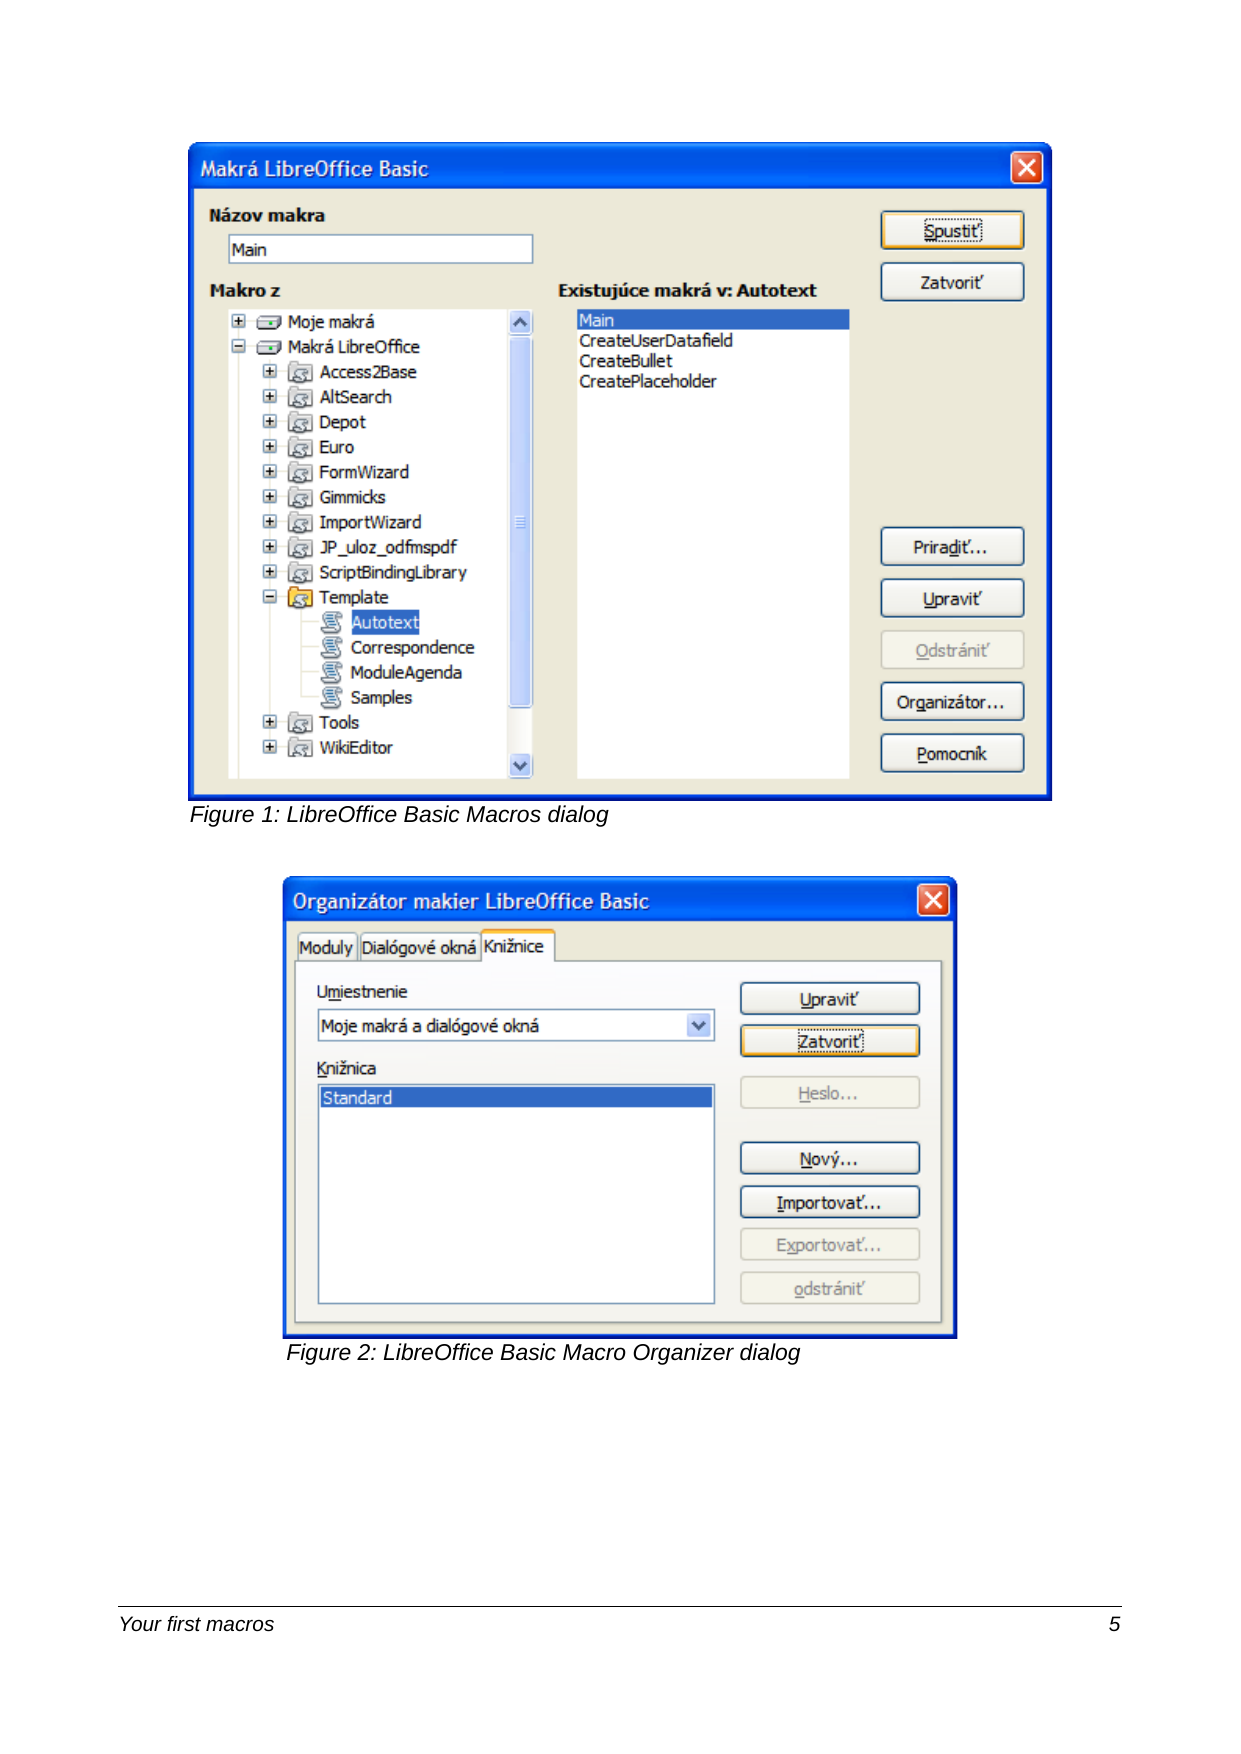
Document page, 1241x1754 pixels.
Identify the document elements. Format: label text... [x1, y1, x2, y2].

picture [188, 142, 1053, 801]
text Figure 2: LibreOffice Basic Macro Organizer dialog [286, 1339, 954, 1365]
picture [282, 876, 958, 1339]
text Figure 1: LibreOffice Basic Macros dialog [189, 801, 1051, 827]
